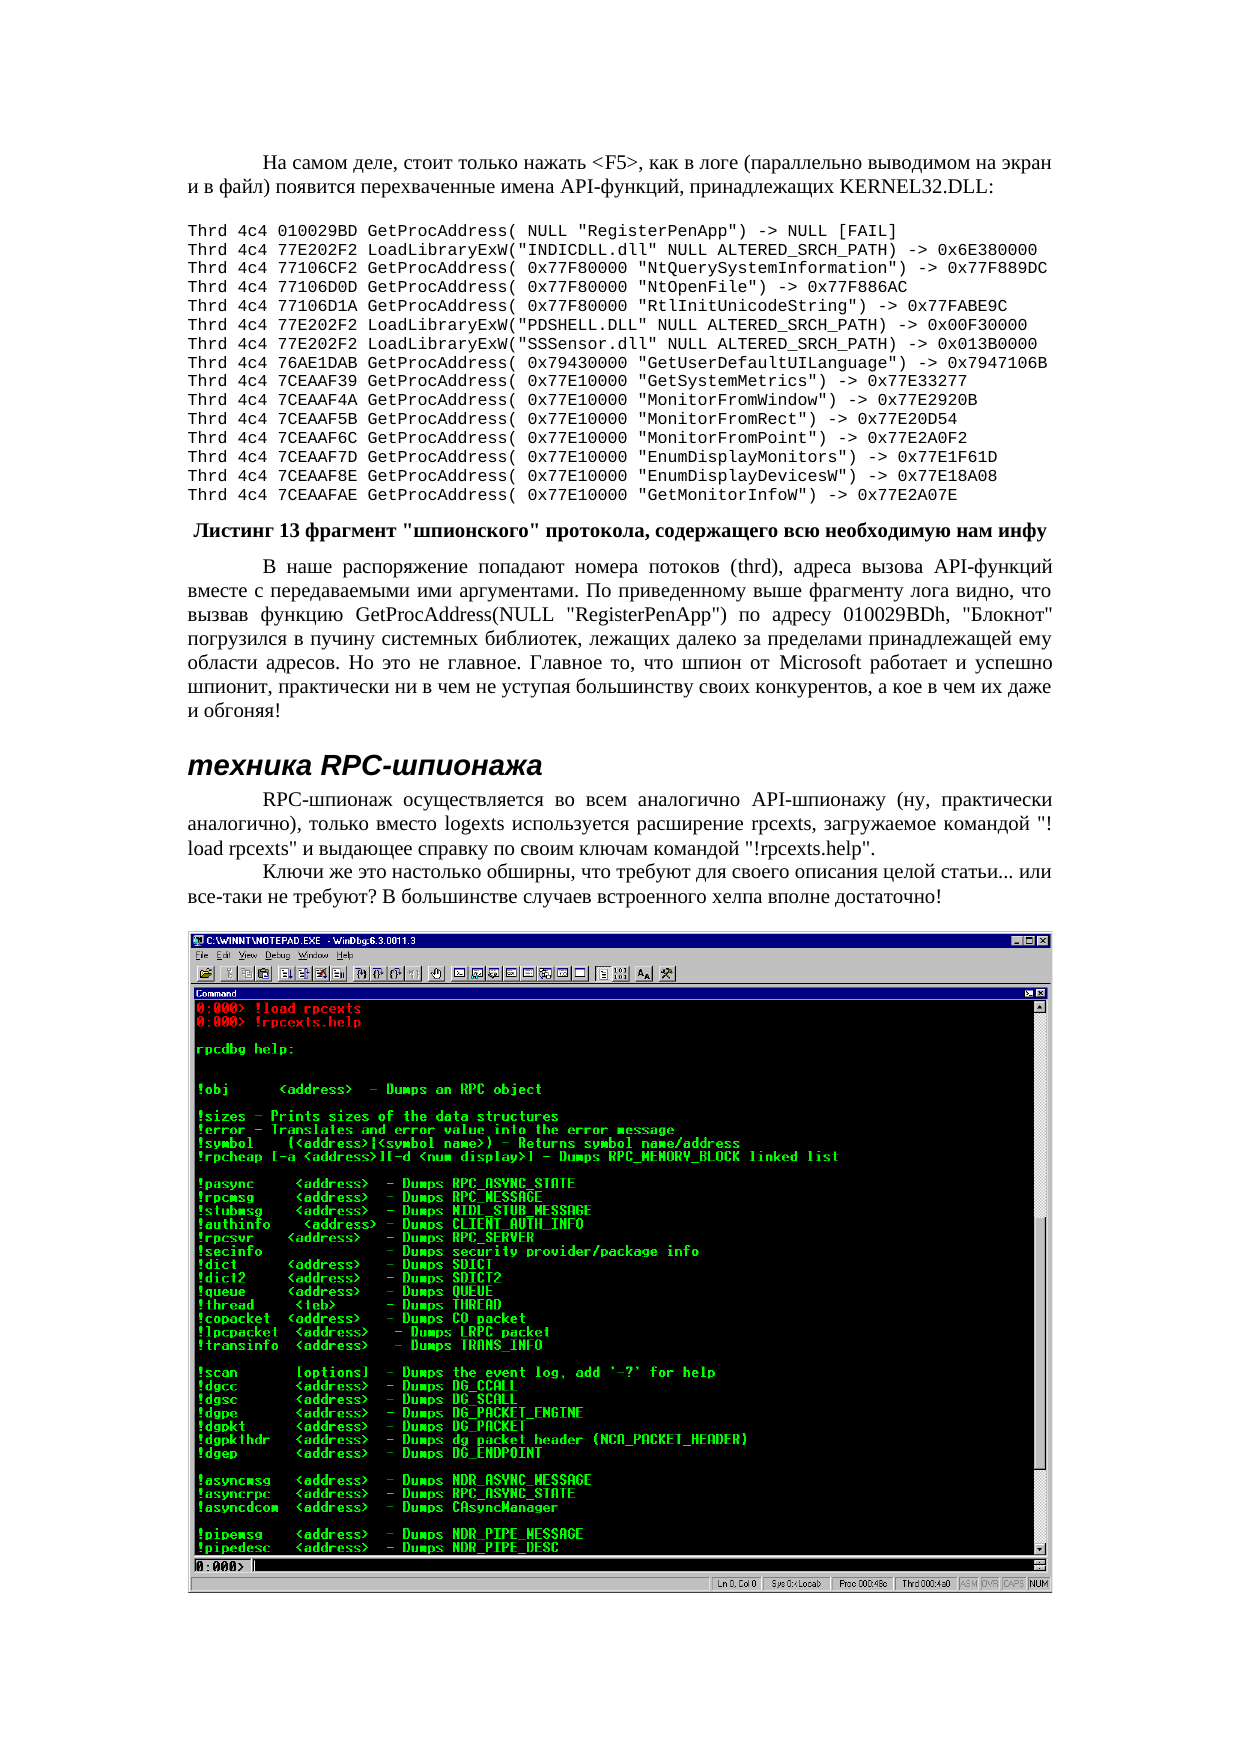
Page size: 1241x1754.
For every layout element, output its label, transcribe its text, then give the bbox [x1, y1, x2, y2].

text Thrd 4c4 77106D0D GetProcAddress( 0x77F80000 "NtOpenFile") -> 0x77F886AC [187, 279, 1053, 298]
text Thrd 4c4 77106D1A GetProcAddress( 0x77F80000 "RtlInitUnicodeString") -> 0x77FABE9C [187, 298, 1053, 316]
text Thrd 4c4 010029BD GetProcAddress( NULL "RegisterPenApp") -> NULL [FAIL] [187, 222, 1053, 241]
text RPC-шпионаж осуществляется во всем аналогично API-шпионажу (ну, практически аналогично), только вместо logexts используется расширение rpcexts, загружаемое командой "!load rpcexts" и выдающее справку по своим ключам командой "!rpcexts.help". [187, 787, 1053, 859]
text Thrd 4c4 7CEAAF4A GetProcAddress( 0x77E10000 "MonitorFromWindow") -> 0x77E2920B [187, 392, 1053, 411]
text Thrd 4c4 77106CF2 GetProcAddress( 0x77F80000 "NtQuerySystemInformation") -> 0x77F889DC [187, 260, 1053, 279]
text Thrd 4c4 7CEAAF7D GetProcAddress( 0x77E10000 "EnumDisplayMonitors") -> 0x77E1F61D [187, 448, 1053, 467]
text Thrd 4c4 77E202F2 LoadLibraryExW("INDICDLL.dll" NULL ALTERED_SRCH_PATH) -> 0x6E380000 [187, 241, 1053, 260]
text Thrd 4c4 7CEAAF39 GetProcAddress( 0x77E10000 "GetSystemMetrics") -> 0x77E33277 [187, 373, 1053, 392]
text Thrd 4c4 77E202F2 LoadLibraryExW("PDSHELL.DLL" NULL ALTERED_SRCH_PATH) -> 0x00F30000 [187, 316, 1053, 335]
text Thrd 4c4 76AE1DAB GetProcAddress( 0x79430000 "GetUserDefaultUILanguage") -> 0x7947106B [187, 354, 1053, 373]
text Листинг 13 фрагмент "шпионского" протокола, содержащего всю необходимую нам инфу [187, 517, 1053, 542]
text Thrd 4c4 7CEAAF6C GetProcAddress( 0x77E10000 "MonitorFromPoint") -> 0x77E2A0F2 [187, 429, 1053, 448]
subtitle техника RPC-шпионажа [187, 747, 1053, 781]
text Thrd 4c4 77E202F2 LoadLibraryExW("SSSensor.dll" NULL ALTERED_SRCH_PATH) -> 0x013B0000 [187, 335, 1053, 354]
text В наше распоряжение попадают номера потоков (thrd), адреса вызова API-функций вместе с передаваемыми ими аргументами. По приведенному выше фрагменту лога видно, что вызвав функцию GetProcAddress(NULL "RegisterPenApp") по адресу 010029BDh, "Блокнот" погрузился в пучину системных библиотек, лежащих далеко за пределами принадлежащей ему области адресов. Но это не главное. Главное то, что шпион от Microsoft работает и успешно шпионит, практически ни в чем не уступая большинству своих конкурентов, а кое в чем их даже и обгоняя! [187, 554, 1053, 722]
picture [188, 931, 1053, 1593]
text Thrd 4c4 7CEAAF8E GetProcAddress( 0x77E10000 "EnumDisplayDevicesW") -> 0x77E18A08 [187, 467, 1053, 486]
text Ключи же это настолько обширны, что требуют для своего описания целой статьи... или все-таки не требуют? В большинстве случаев встроенного хелпа вполне достаточно! [187, 859, 1053, 908]
text Thrd 4c4 7CEAAFAE GetProcAddress( 0x77E10000 "GetMonitorInfoW") -> 0x77E2A07E [187, 486, 1053, 505]
text Thrd 4c4 7CEAAF5B GetProcAddress( 0x77E10000 "MonitorFromRect") -> 0x77E20D54 [187, 411, 1053, 429]
text На самом деле, стоит только нажать <F5>, как в логе (параллельно выводимом на экран и в файл) появится перехваченные имена API-функций, принадлежащих KERNEL32.DLL: [187, 150, 1053, 198]
